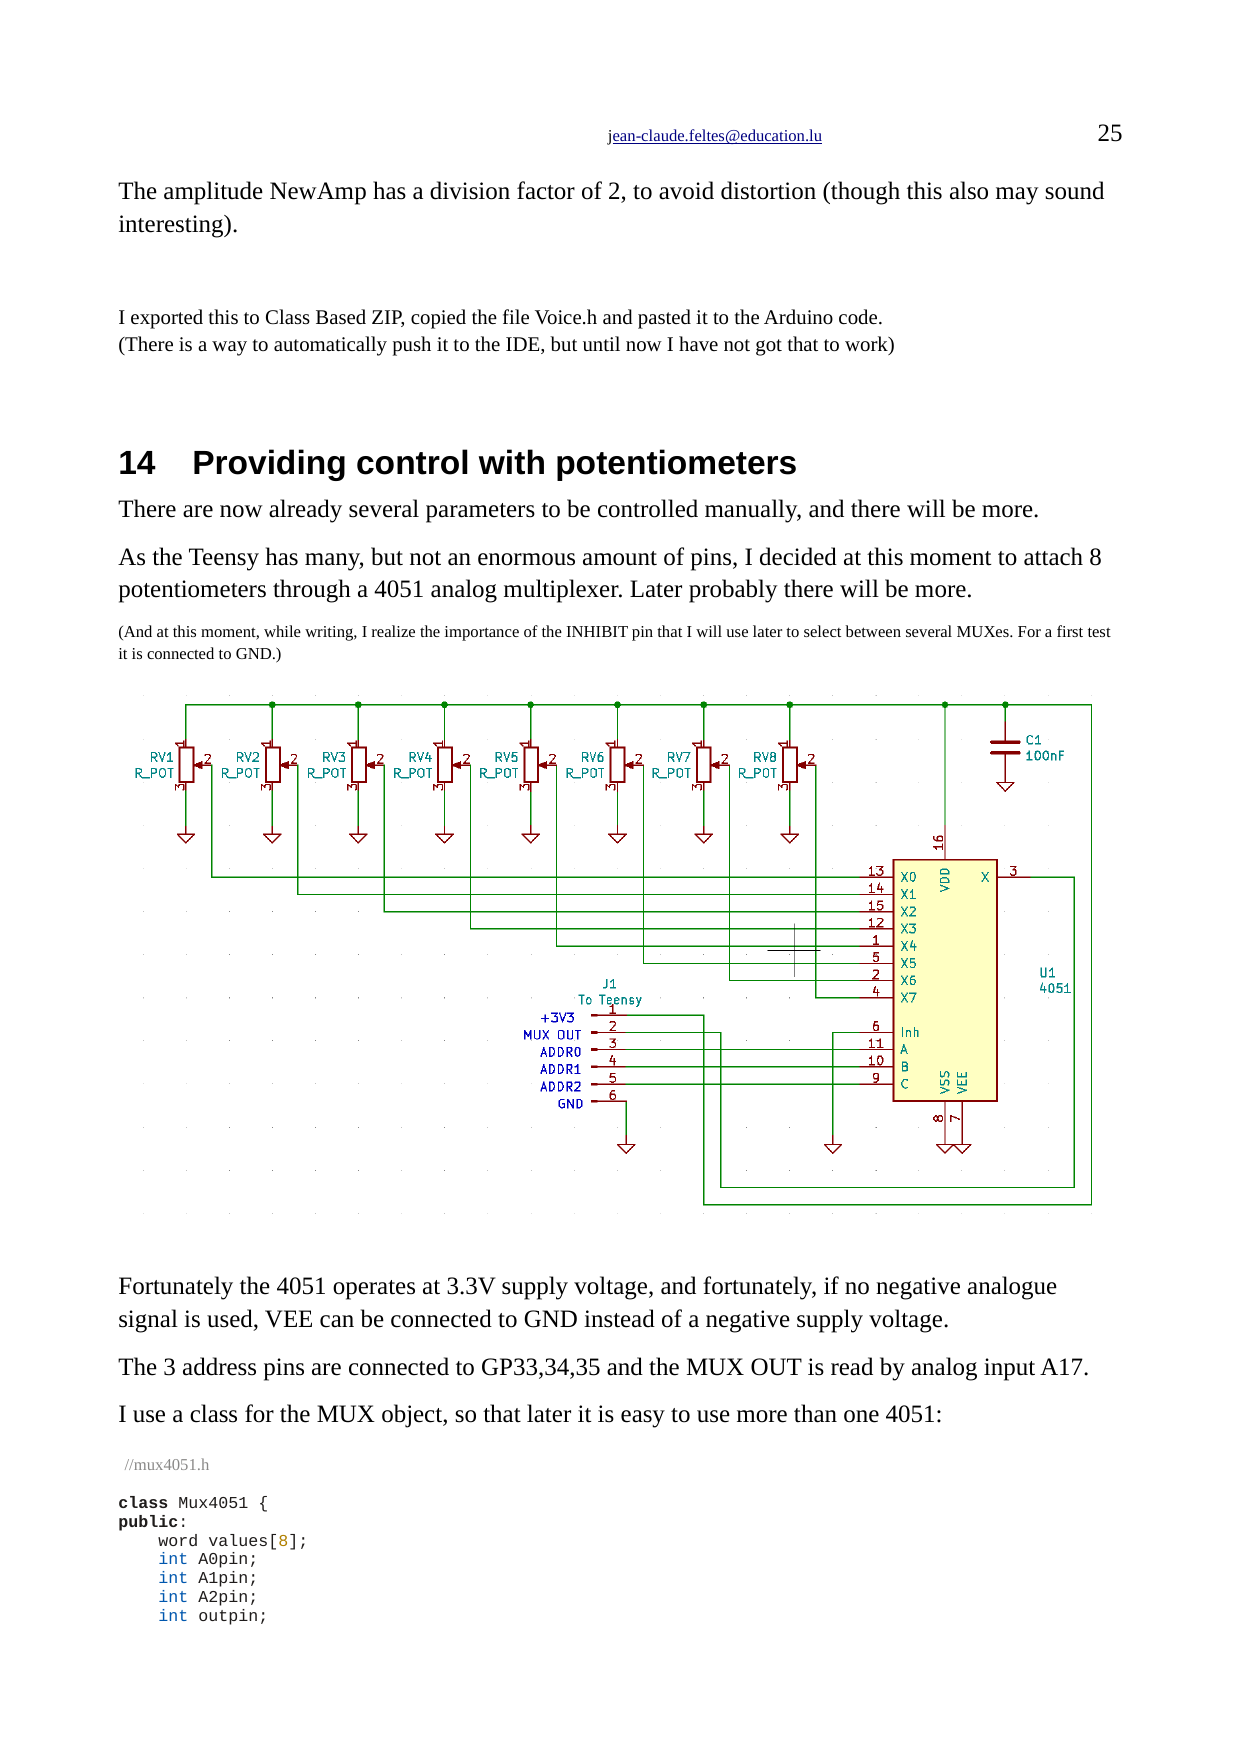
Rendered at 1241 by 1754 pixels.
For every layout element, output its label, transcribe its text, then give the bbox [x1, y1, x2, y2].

text int A1pin; [118, 1570, 1122, 1589]
text int A0pin; [118, 1551, 1122, 1570]
text int A2pin; [118, 1589, 1122, 1607]
text //mux4051.h [118, 1447, 1122, 1476]
picture [118, 680, 1123, 1219]
text I exported this to Class Based ZIP, copied the file Voice.h and pasted it to the Arduino code. (There is a way to automatically push it to the IDE, but until now I have not got that to work) [118, 304, 1122, 356]
text As the Teensy has many, but not an enormous amount of pins, I decided at this moment to attach 8 potentiometers through a 4051 analog multiplexer. Later probably there will be more. [118, 542, 1122, 603]
text word values[8]; [118, 1532, 1122, 1551]
text I use a class for the MUX object, so that later it is easy to use more than one 4051: [118, 1399, 1122, 1428]
text Fortunately the 4051 operates at 3.3V supply voltage, and fortunately, if no negative analogue signal is used, VEE can be connected to GND instead of a negative supply voltage. [118, 1271, 1122, 1333]
text The 3 address pins are connected to GP33,34,35 and the MUX OUT is read by analog input A17. [118, 1352, 1122, 1380]
text The amplitude NewAmp has a division factor of 2, to avoid distortion (though this also may sound interesting). [118, 176, 1122, 238]
subtitle Providing control with potentiometers [118, 443, 1122, 481]
text There are now already several parameters to be controlled manually, and there will be more. [118, 494, 1122, 523]
text (And at this moment, while writing, I realize the importance of the INHIBIT pin that I will use later to select between several MUXes. For a first test it is connected to GND.) [118, 622, 1122, 663]
text class Mux4051 { [118, 1494, 1122, 1513]
text int outpin; [118, 1607, 1122, 1626]
text public: [118, 1513, 1122, 1532]
